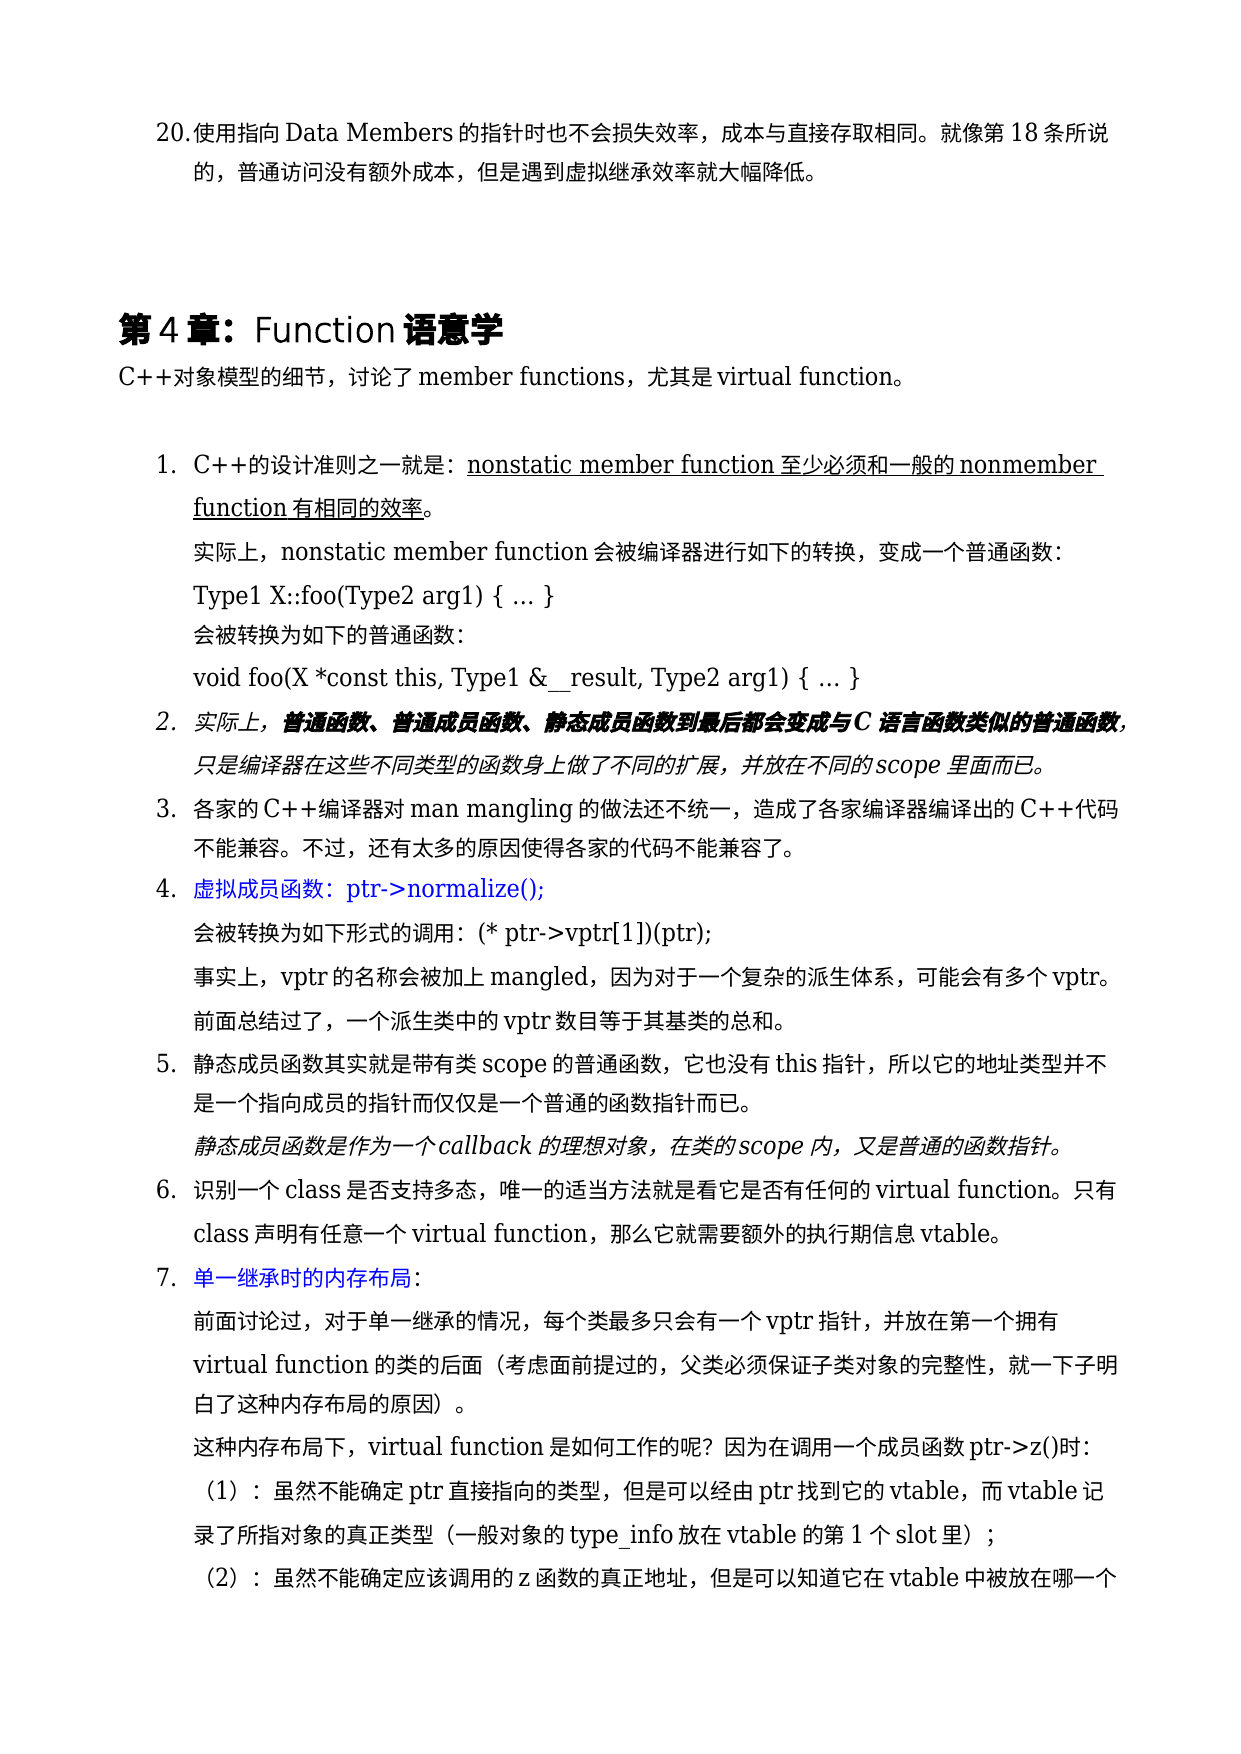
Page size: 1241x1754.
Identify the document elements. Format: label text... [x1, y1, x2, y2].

list 各家的C++编译器对man mangling的做法还不统一，造成了各家编译器编译出的C++代码不能兼容。不过，还有太多的原因使得各家的代码不能兼容了。 [156, 794, 1122, 862]
subtitle 第4章：Function语意学 [118, 311, 1122, 350]
list C++的设计准则之一就是：nonstatic member function至少必须和一般的nonmember function有相同的效率。 实际上，nonstatic member function会被编译器进行如下的转换，变成一个普通函数： Type1 X::foo(Type2 arg1) { … } 会被转换为如下的普通函数： void foo(X *const this, Type1 &__result, Type2 arg1) { … } [156, 450, 1122, 692]
list 虚拟成员函数：ptr->normalize(); 会被转换为如下形式的调用：(* ptr->vptr[1])(ptr); 事实上，vptr的名称会被加上mangled，因为对于一个复杂的派生体系，可能会有多个vptr。前面总结过了，一个派生类中的vptr数目等于其基类的总和。 [156, 874, 1122, 1035]
list 使用指向Data Members的指针时也不会损失效率，成本与直接存取相同。就像第18条所说的，普通访问没有额外成本，但是遇到虚拟继承效率就大幅降低。 [156, 118, 1122, 186]
list 实际上，普通函数、普通成员函数、静态成员函数到最后都会变成与C语言函数类似的普通函数，只是编译器在这些不同类型的函数身上做了不同的扩展，并放在不同的scope里面而已。 [156, 707, 1122, 780]
list 识别一个class是否支持多态，唯一的适当方法就是看它是否有任何的virtual function。只有class声明有任意一个virtual function，那么它就需要额外的执行期信息vtable。 [156, 1175, 1122, 1248]
list 静态成员函数其实就是带有类scope的普通函数，它也没有this指针，所以它的地址类型并不是一个指向成员的指针而仅仅是一个普通的函数指针而已。 静态成员函数是作为一个callback的理想对象，在类的scope内，又是普通的函数指针。 [156, 1049, 1122, 1161]
list 单一继承时的内存布局： 前面讨论过，对于单一继承的情况，每个类最多只会有一个vptr指针，并放在第一个拥有virtual function的类的后面（考虑面前提过的，父类必须保证子类对象的完整性，就一下子明白了这种内存布局的原因）。 这种内存布局下，virtual function是如何工作的呢？因为在调用一个成员函数ptr->z()时： （1）：虽然不能确定ptr直接指向的类型，但是可以经由ptr找到它的vtable，而vtable记录了所指对象的真正类型（一般对象的type_info放在vtable的第1个slot里）； （2）：虽然不能确定应该调用的z函数的真正地址，但是可以知道它在vtable中被放在哪一个 [156, 1263, 1122, 1593]
text C++对象模型的细节，讨论了member functions，尤其是virtual function。 [118, 362, 1122, 391]
